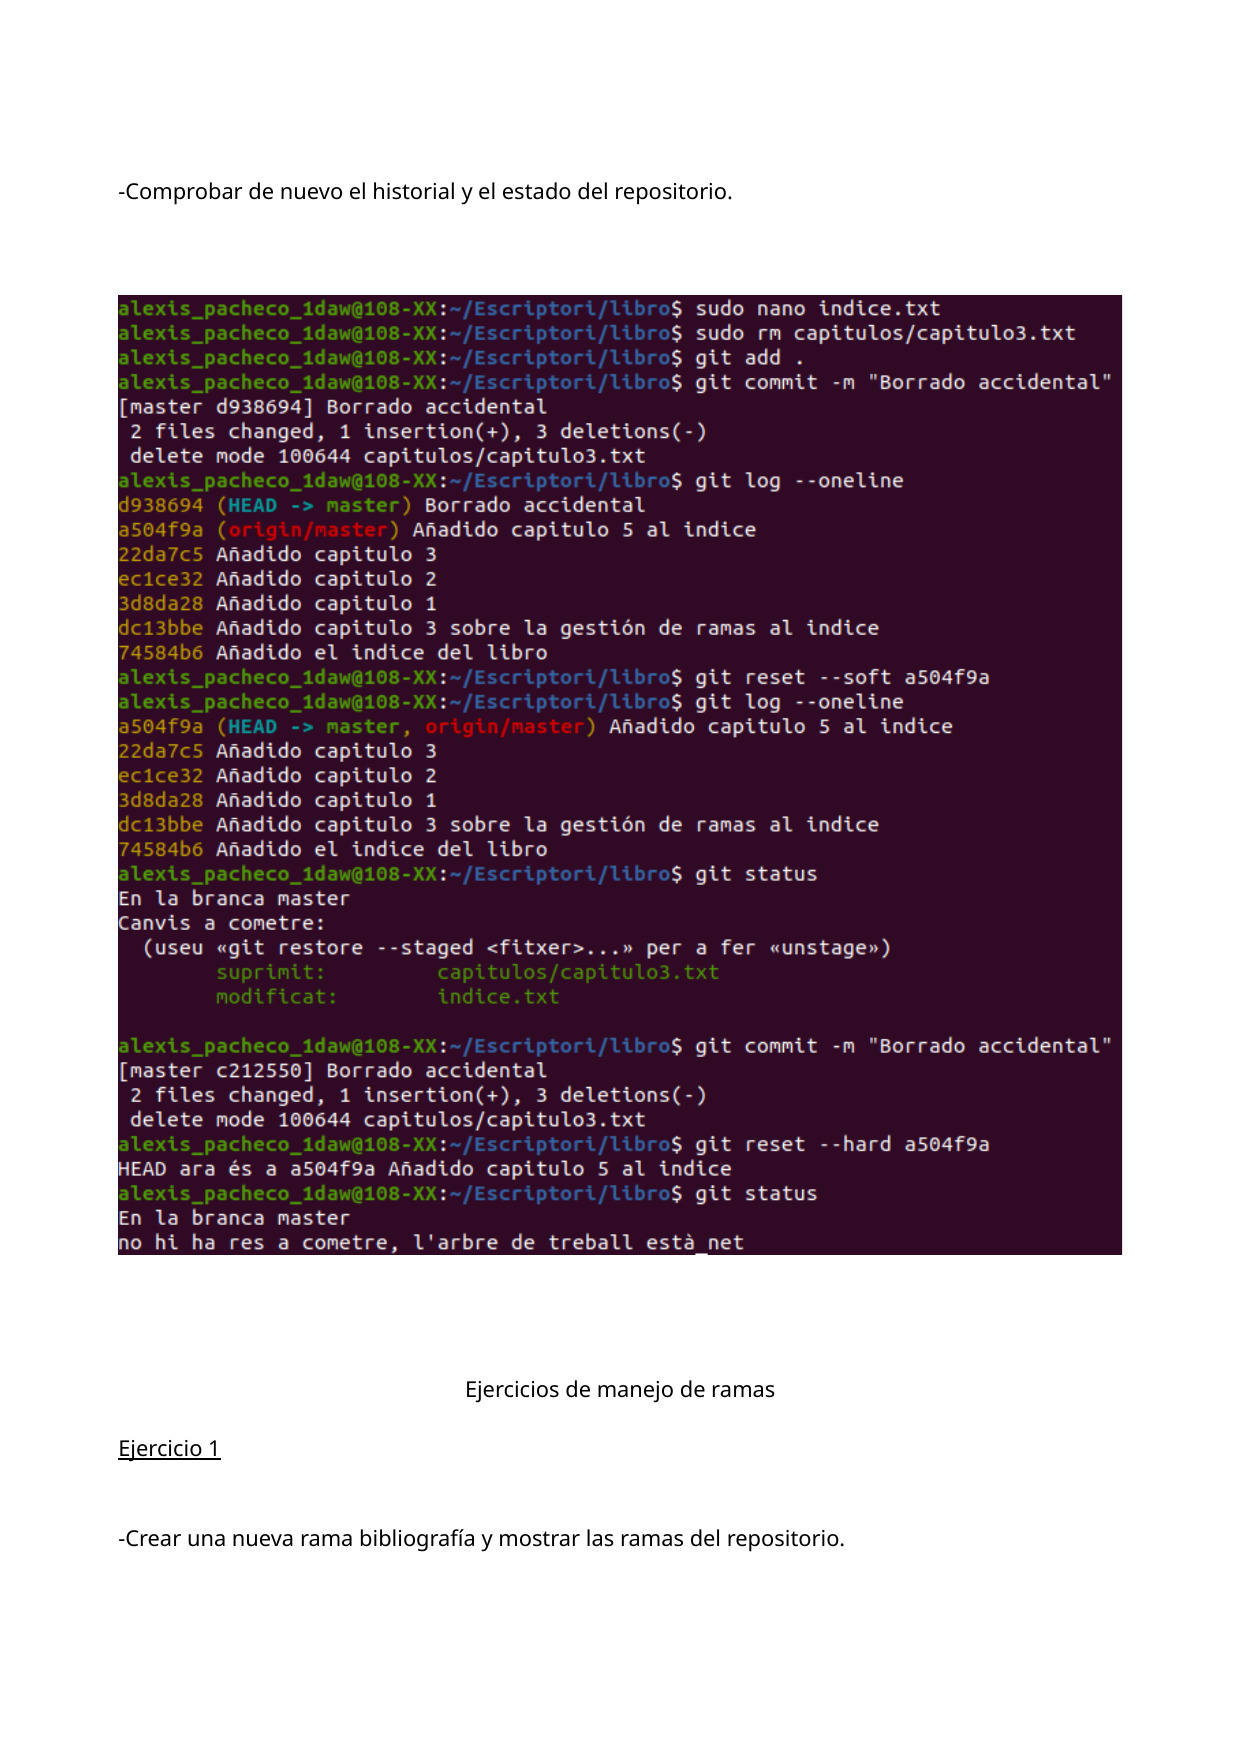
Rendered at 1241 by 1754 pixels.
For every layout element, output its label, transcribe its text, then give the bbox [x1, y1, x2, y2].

text Ejercicios de manejo de ramas [118, 1373, 1122, 1403]
text Ejercicio 1 [118, 1433, 1122, 1463]
text -Comprobar de nuevo el historial y el estado del repositorio. [118, 176, 1122, 206]
text -Crear una nueva rama bibliografía y mostrar las ramas del repositorio. [118, 1522, 1122, 1552]
picture [118, 295, 1123, 1255]
